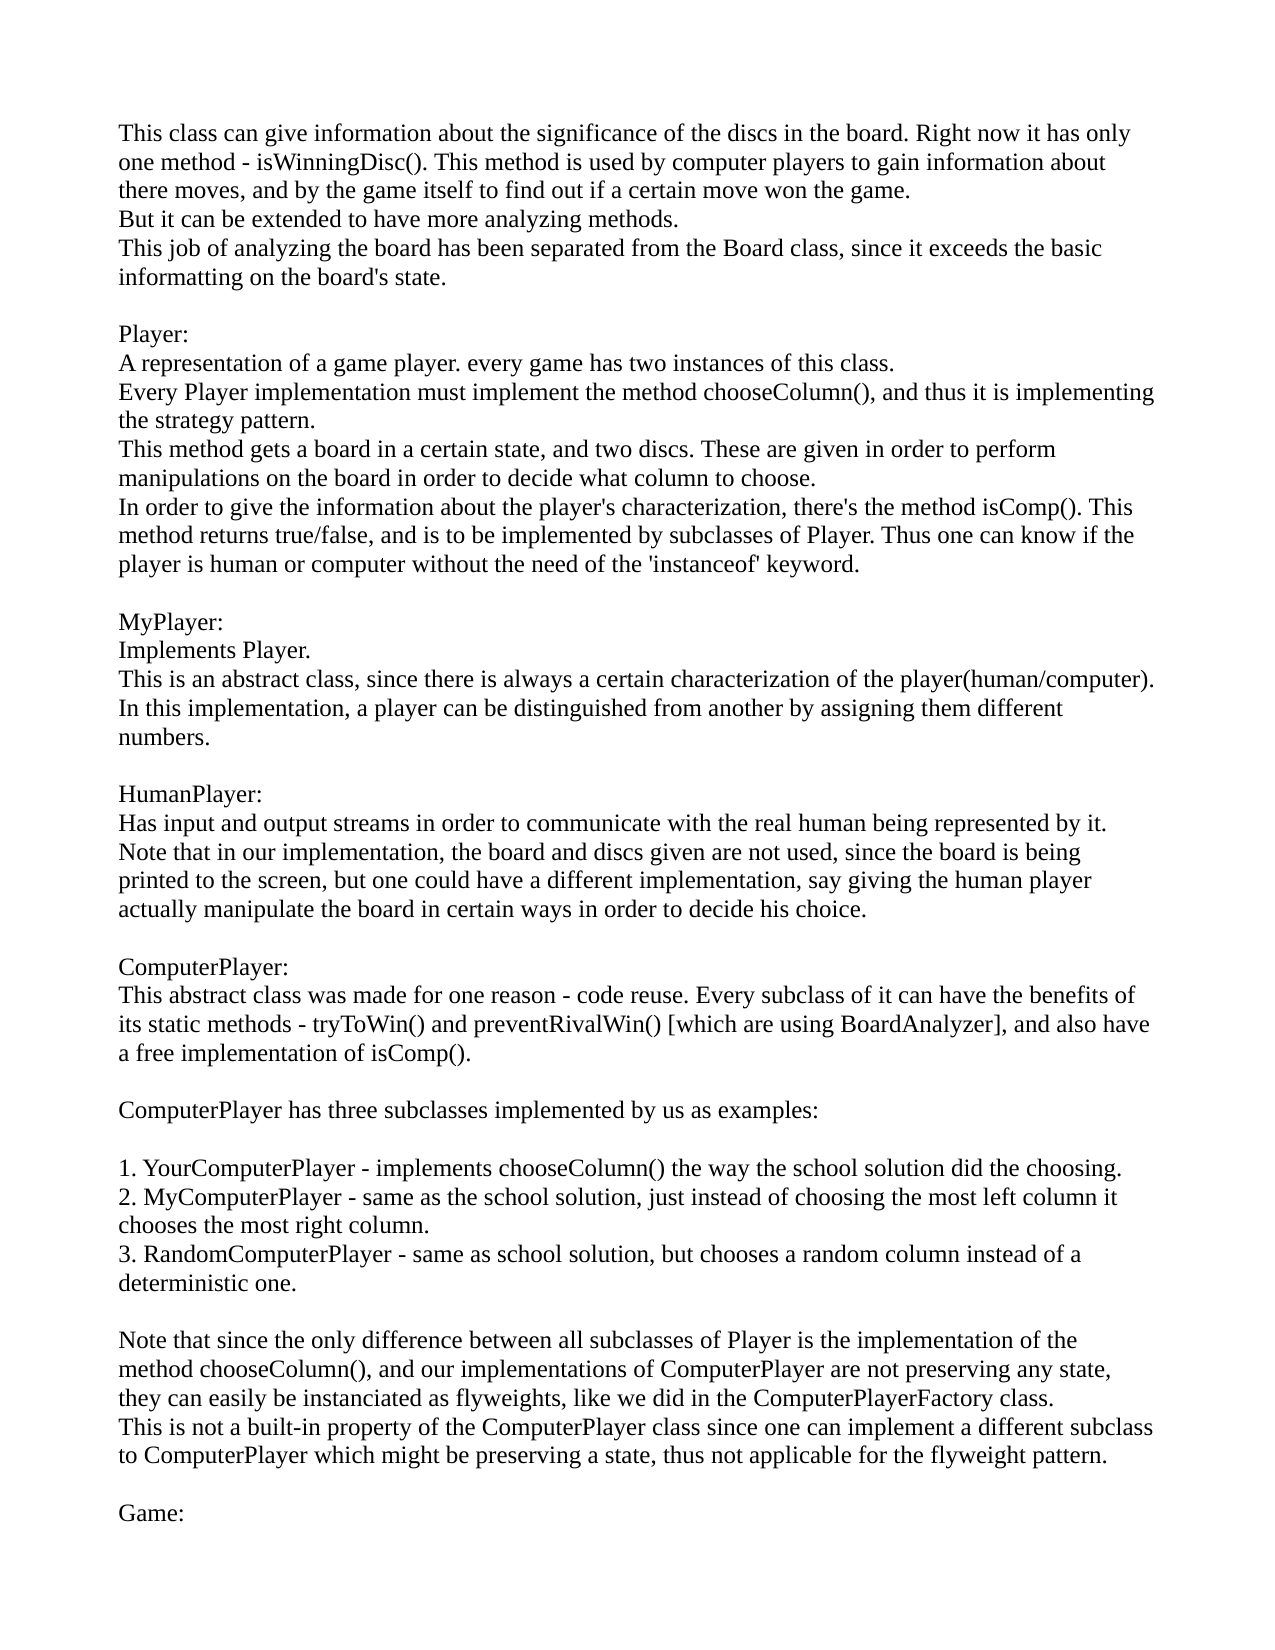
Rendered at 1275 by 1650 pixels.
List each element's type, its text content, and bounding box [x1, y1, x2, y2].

text Every Player implementation must implement the method chooseColumn(), and thus it is implementing the strategy pattern. [118, 377, 1157, 434]
text MyPlayer: [118, 607, 1157, 636]
text But it can be extended to have more analyzing methods. [118, 204, 1157, 233]
text A representation of a game player. every game has two instances of this class. [118, 348, 1157, 377]
text This method gets a board in a certain state, and two discs. These are given in order to perform manipulations on the board in order to decide what column to choose. [118, 434, 1157, 492]
text ComputerPlayer: [118, 952, 1157, 981]
text 2. MyComputerPlayer - same as the school solution, just instead of choosing the most left column it chooses the most right column. [118, 1182, 1157, 1239]
text Note that since the only difference between all subclasses of Player is the implementation of the method chooseColumn(), and our implementations of ComputerPlayer are not preserving any state, they can easily be instanciated as flyweights, like we did in the ComputerPlayerFactory class. [118, 1326, 1157, 1412]
text HumanPlayer: [118, 779, 1157, 808]
text This is an abstract class, since there is always a certain characterization of the player(human/computer). [118, 664, 1157, 693]
text In this implementation, a player can be distinguished from another by assigning them different numbers. [118, 693, 1157, 751]
text This is not a built-in property of the ComputerPlayer class since one can implement a different subclass to ComputerPlayer which might be preserving a state, thus not applicable for the flyweight pattern. [118, 1412, 1157, 1469]
text Player: [118, 319, 1157, 348]
text This job of analyzing the board has been separated from the Board class, since it exceeds the basic informatting on the board's state. [118, 233, 1157, 291]
text In order to give the information about the player's characterization, there's the method isComp(). This method returns true/false, and is to be implemented by subclasses of Player. Thus one can know if the player is human or computer without the need of the 'instanceof' keyword. [118, 492, 1157, 578]
text Implements Player. [118, 636, 1157, 664]
text Note that in our implementation, the board and discs given are not used, since the board is being printed to the screen, but one could have a different implementation, say giving the human player actually manipulate the board in certain ways in order to decide his choice. [118, 837, 1157, 923]
text This abstract class was made for one reason - code reuse. Every subclass of it can have the benefits of its static methods - tryToWin() and preventRivalWin() [which are using BoardAnalyzer], and also have a free implementation of isComp(). [118, 981, 1157, 1067]
text Game: [118, 1498, 1157, 1527]
text This class can give information about the significance of the discs in the board. Right now it has only one method - isWinningDisc(). This method is used by computer players to gain information about there moves, and by the game itself to find out if a certain move won the game. [118, 118, 1157, 204]
text ComputerPlayer has three subclasses implemented by us as examples: [118, 1096, 1157, 1124]
text Has input and output streams in order to communicate with the real human being represented by it. [118, 808, 1157, 837]
text 3. RandomComputerPlayer - same as school solution, but chooses a random column instead of a deterministic one. [118, 1239, 1157, 1297]
text 1. YourComputerPlayer - implements chooseColumn() the way the school solution did the choosing. [118, 1153, 1157, 1182]
